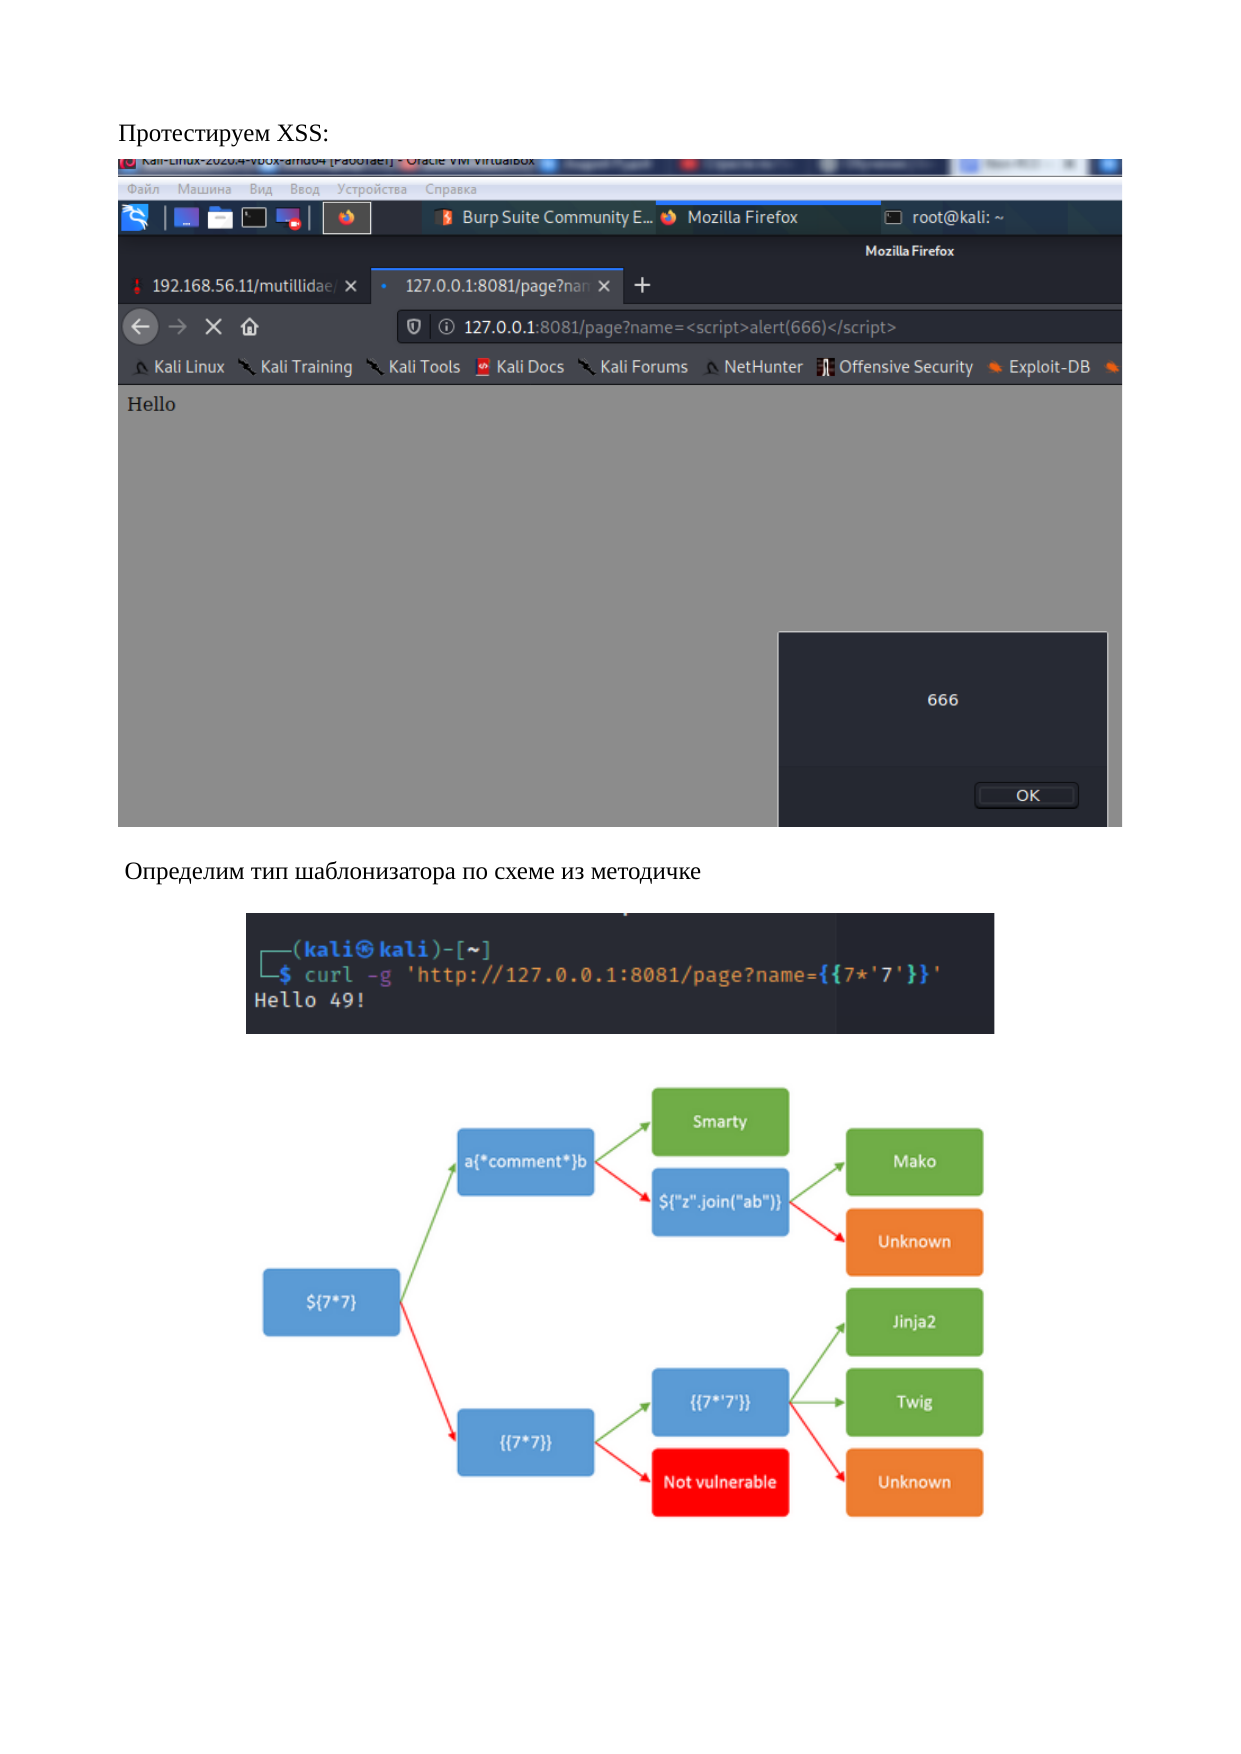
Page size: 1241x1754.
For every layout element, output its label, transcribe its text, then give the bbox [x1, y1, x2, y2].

text Определим тип шаблонизатора по схеме из методичке [118, 856, 1122, 884]
text Протестируем XSS: [118, 118, 1122, 147]
picture [118, 159, 1123, 827]
picture [246, 913, 995, 1034]
picture [221, 1057, 1020, 1553]
